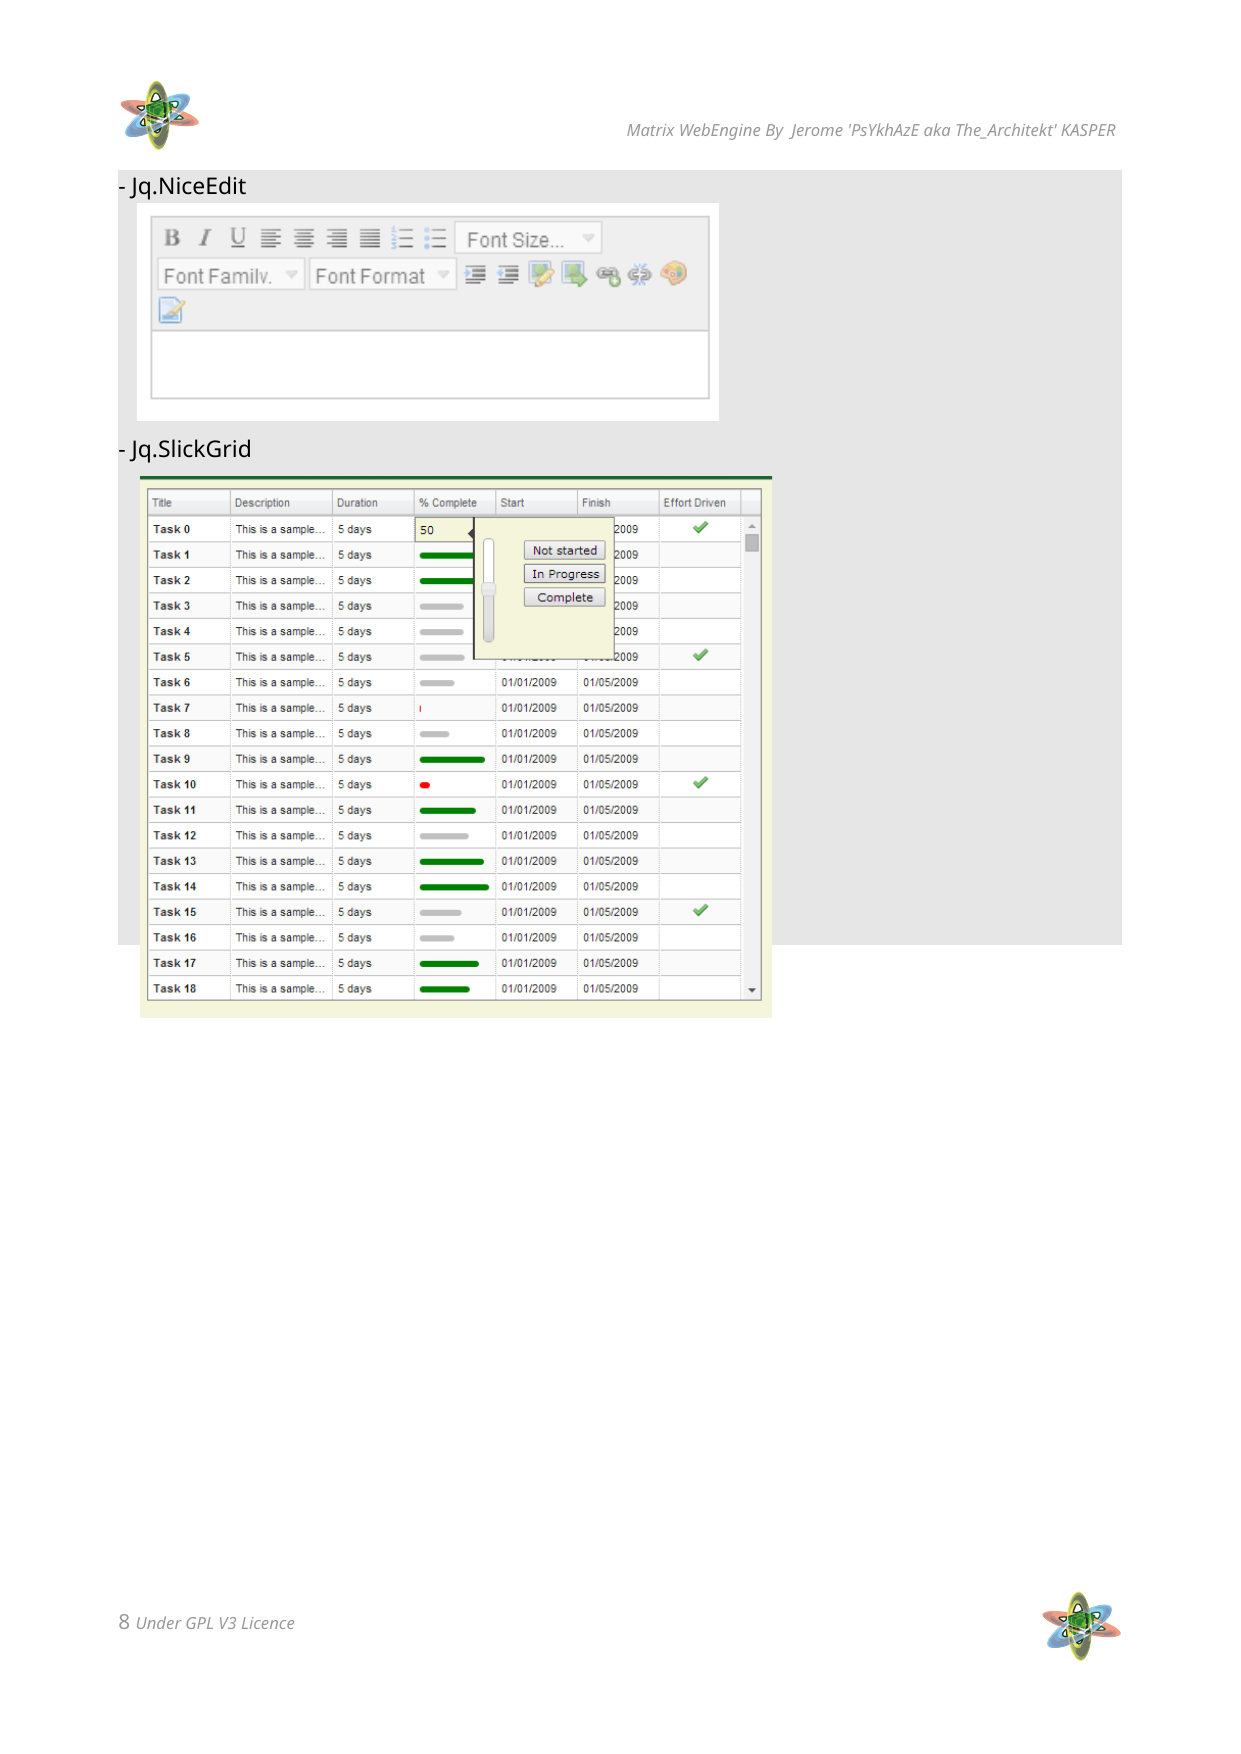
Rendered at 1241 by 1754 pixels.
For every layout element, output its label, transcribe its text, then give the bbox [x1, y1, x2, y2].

text - Jq.NiceEdit [118, 170, 1122, 202]
picture [120, 76, 200, 154]
text - Jq.SlickGrid [118, 433, 1122, 464]
picture [1042, 1587, 1122, 1665]
